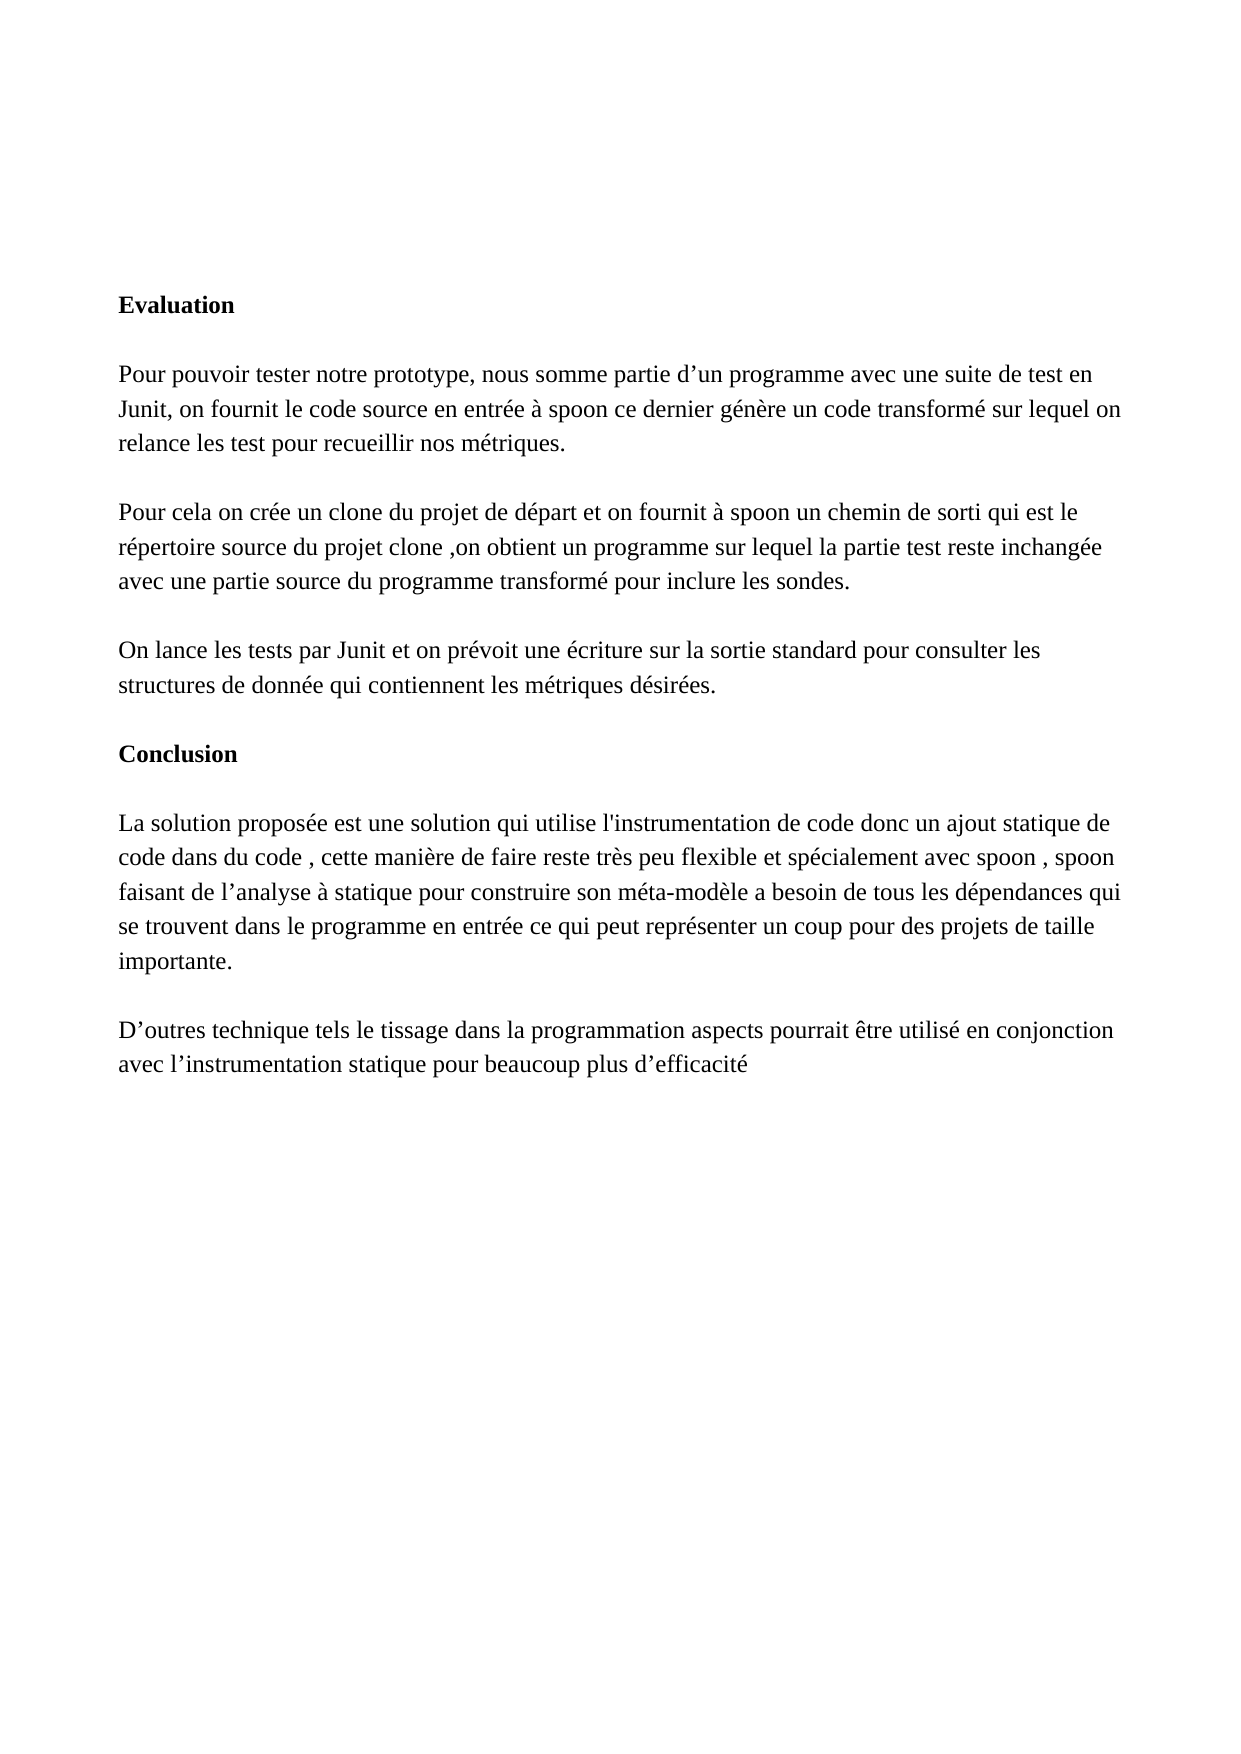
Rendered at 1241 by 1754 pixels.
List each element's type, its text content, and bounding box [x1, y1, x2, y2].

text Evaluation [118, 291, 1122, 319]
text Pour cela on crée un clone du projet de départ et on fournit à spoon un chemin de sorti qui est le répertoire source du projet clone ,on obtient un programme sur lequel la partie test reste inchangée avec une partie source du programme transformé pour inclure les sondes. [118, 497, 1122, 595]
text On lance les tests par Junit et on prévoit une écriture sur la sortie standard pour consulter les structures de donnée qui contiennent les métriques désirées. [118, 635, 1122, 699]
text La solution proposée est une solution qui utilise l'instrumentation de code donc un ajout statique de code dans du code , cette manière de faire reste très peu flexible et spécialement avec spoon , spoon faisant de l’analyse à statique pour construire son méta-modèle a besoin de tous les dépendances qui se trouvent dans le programme en entrée ce qui peut représenter un coup pour des projets de taille importante. [118, 808, 1122, 974]
text D’outres technique tels le tissage dans la programmation aspects pourrait être utilisé en conjonction avec l’instrumentation statique pour beaucoup plus d’efficacité [118, 1015, 1122, 1078]
text Conclusion [118, 739, 1122, 768]
text Pour pouvoir tester notre prototype, nous somme partie d’un programme avec une suite de test en Junit, on fournit le code source en entrée à spoon ce dernier génère un code transformé sur lequel on relance les test pour recueillir nos métriques. [118, 359, 1122, 457]
